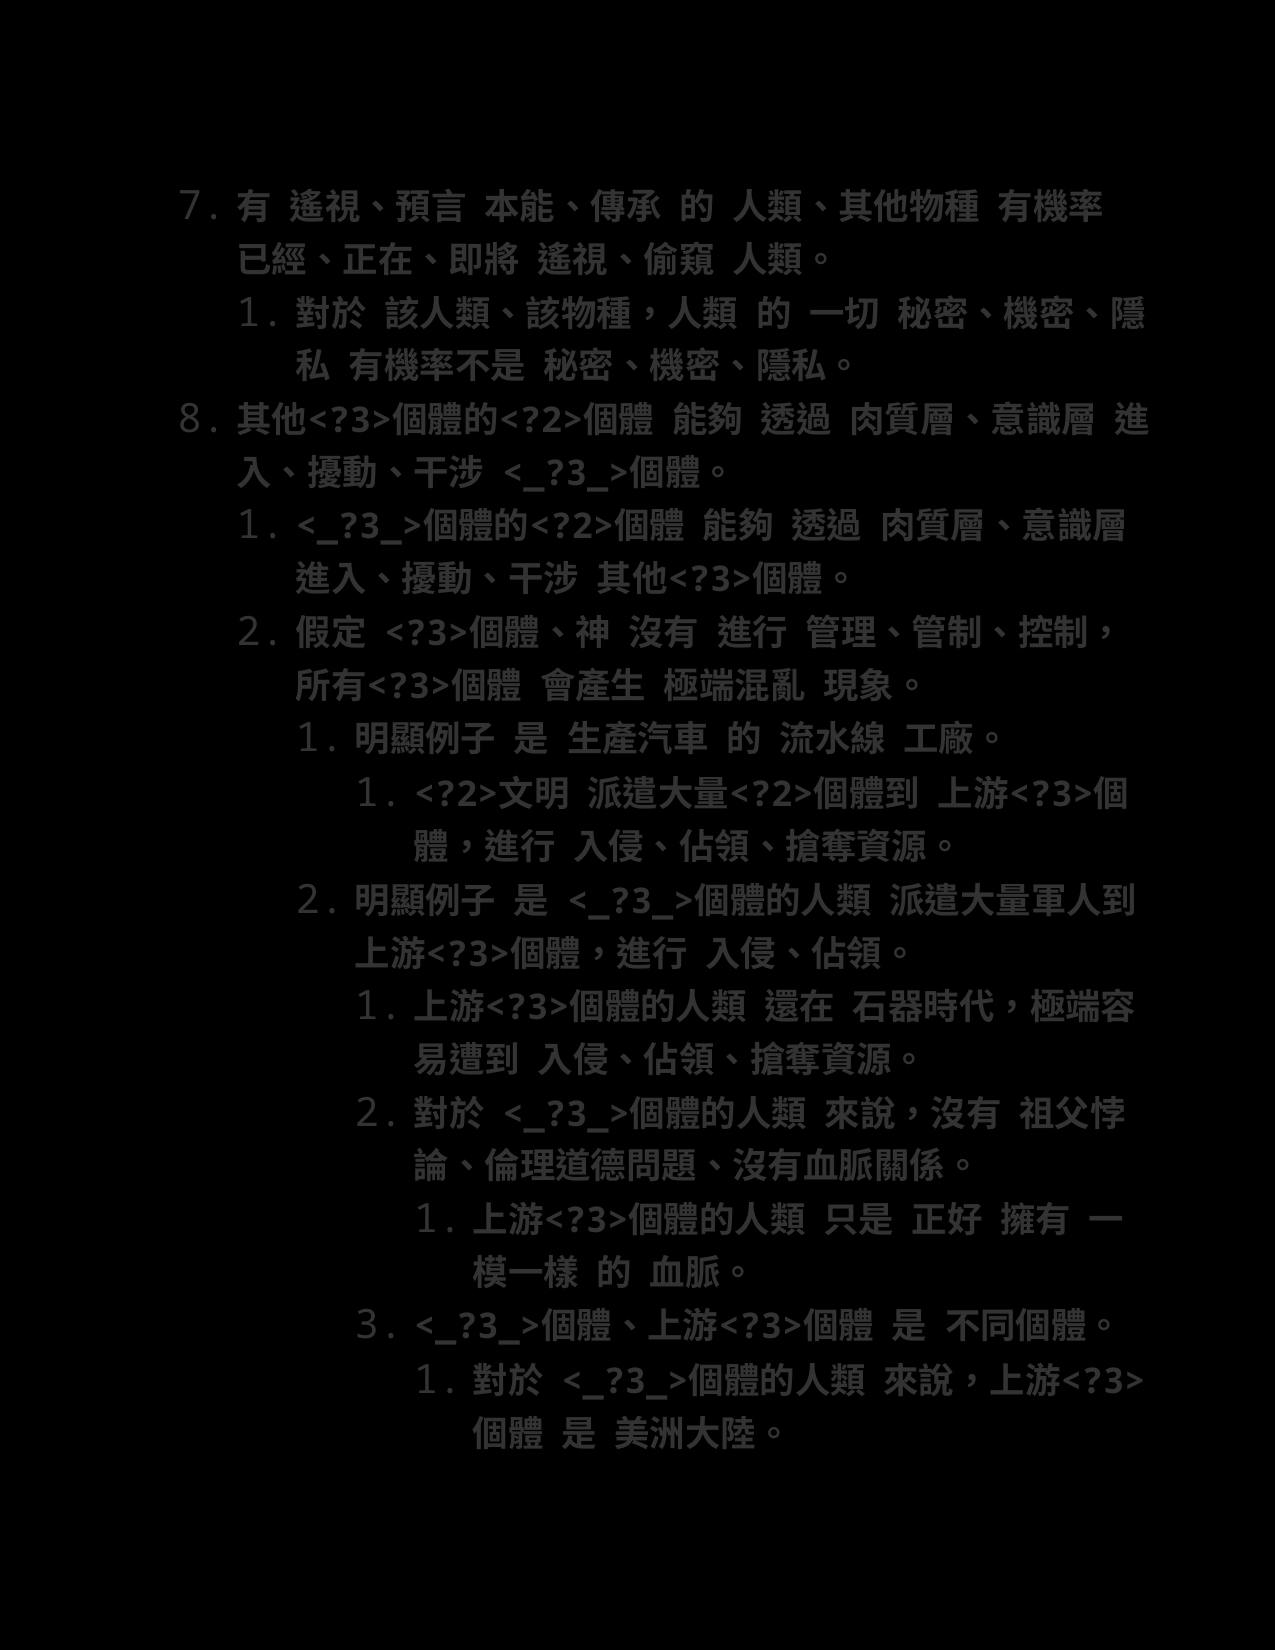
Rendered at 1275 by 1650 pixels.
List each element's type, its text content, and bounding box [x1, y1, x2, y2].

list 對於 <_?3_>個體的人類 來說，上游<?3>個體 是 美洲大陸。 [413, 1351, 1157, 1457]
list 上游<?3>個體的人類 只是 正好 擁有 一模一樣 的 血脈。 [413, 1189, 1157, 1295]
list <?2>文明 派遣大量<?2>個體到 上游<?3>個體，進行 入侵、佔領、搶奪資源。 [354, 763, 1157, 870]
list 明顯例子 是 <_?3_>個體的人類 派遣大量軍人到 上游<?3>個體，進行 入侵、佔領。 [295, 870, 1157, 976]
list 上游<?3>個體的人類 還在 石器時代，極端容易遭到 入侵、佔領、搶奪資源。 [354, 976, 1157, 1083]
list <_?3_>個體、上游<?3>個體 是 不同個體。 [354, 1295, 1157, 1351]
list 假定 <?3>個體、神 沒有 進行 管理、管制、控制，所有<?3>個體 會產生 極端混亂 現象。 [236, 602, 1157, 708]
list 其他<?3>個體的<?2>個體 能夠 透過 肉質層、意識層 進入、擾動、干涉 <_?3_>個體。 [177, 389, 1157, 496]
list <_?3_>個體的<?2>個體 能夠 透過 肉質層、意識層 進入、擾動、干涉 其他<?3>個體。 [236, 496, 1157, 602]
list 明顯例子 是 生產汽車 的 流水線 工廠。 [295, 708, 1157, 763]
list 對於 該人類、該物種，人類 的 一切 秘密、機密、隱私 有機率不是 秘密、機密、隱私。 [236, 283, 1157, 389]
list 有 遙視、預言 本能、傳承 的 人類、其他物種 有機率 已經、正在、即將 遙視、偷窺 人類。 [177, 176, 1157, 283]
list 對於 <_?3_>個體的人類 來說，沒有 祖父悖論、倫理道德問題、沒有血脈關係。 [354, 1083, 1157, 1189]
